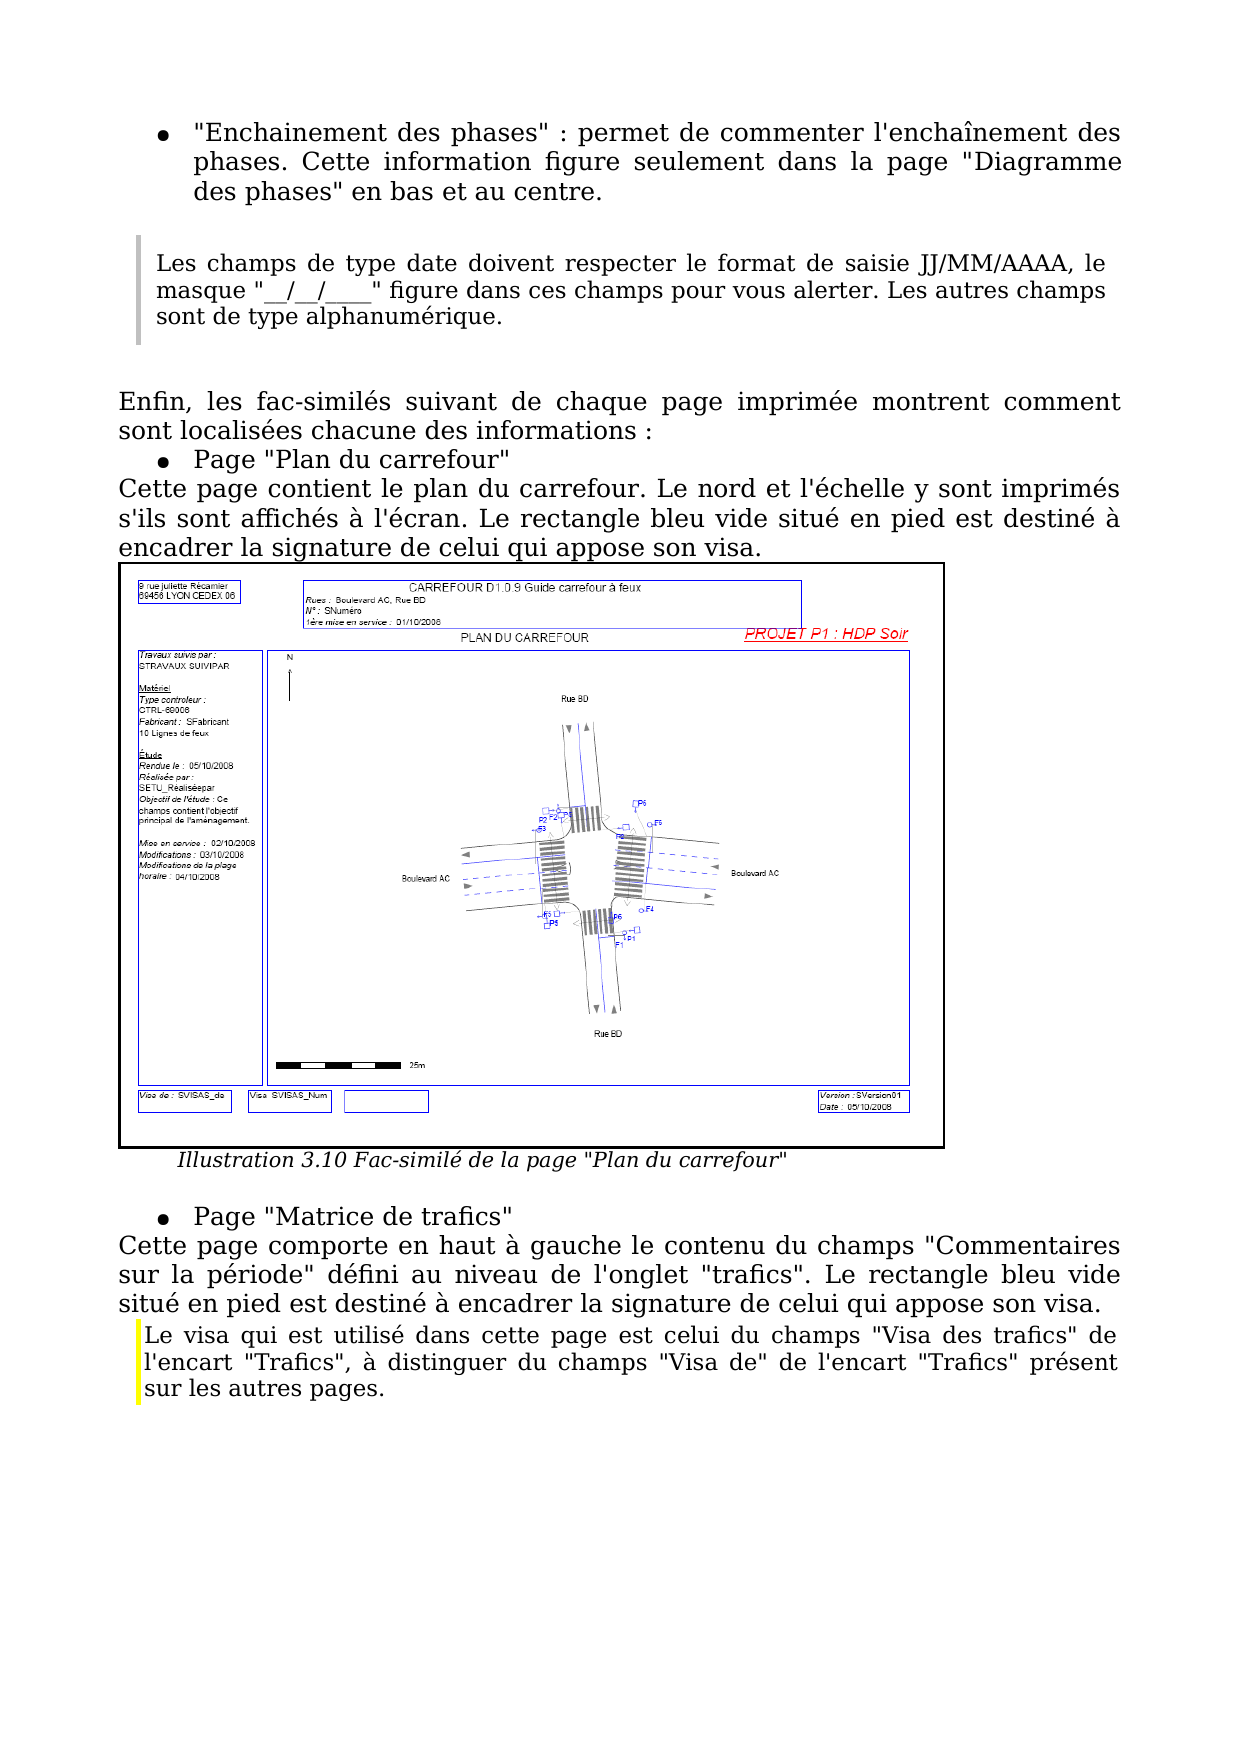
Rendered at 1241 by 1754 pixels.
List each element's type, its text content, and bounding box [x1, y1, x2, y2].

text Les champs de type date doivent respecter le format de saisie JJ/MM/AAAA, le masque "__/__/____" figure dans ces champs pour vous alerter. Les autres champs sont de type alphanumérique. [141, 235, 1122, 345]
text Cette page contient le plan du carrefour. Le nord et l'échelle y sont imprimés s'ils sont affichés à l'écran. Le rectangle bleu vide situé en pied est destiné à encadrer la signature de celui qui appose son visa. [118, 475, 1122, 562]
text Enfin, les fac-similés suivant de chaque page imprimée montrent comment sont localisées chacune des informations : [118, 387, 1122, 445]
picture [118, 562, 945, 1149]
text Illustration 3.10 Fac-similé de la page "Plan du carrefour" [136, 1149, 909, 1173]
list Page "Matrice de trafics" [156, 1202, 1122, 1231]
text Cette page comporte en haut à gauche le contenu du champs "Commentaires sur la période" défini au niveau de l'onglet "trafics". Le rectangle bleu vide situé en pied est destiné à encadrer la signature de celui qui appose son visa. [118, 1231, 1122, 1319]
list "Enchainement des phases" : permet de commenter l'enchaînement des phases. Cette information figure seulement dans la page "Diagramme des phases" en bas et au centre. [156, 118, 1122, 206]
list Page "Plan du carrefour" [156, 445, 1122, 475]
text Le visa qui est utilisé dans cette page est celui du champs "Visa des trafics" de l'encart "Trafics", à distinguer du champs "Visa de" de l'encart "Trafics" présent sur les autres pages. [141, 1319, 1122, 1405]
